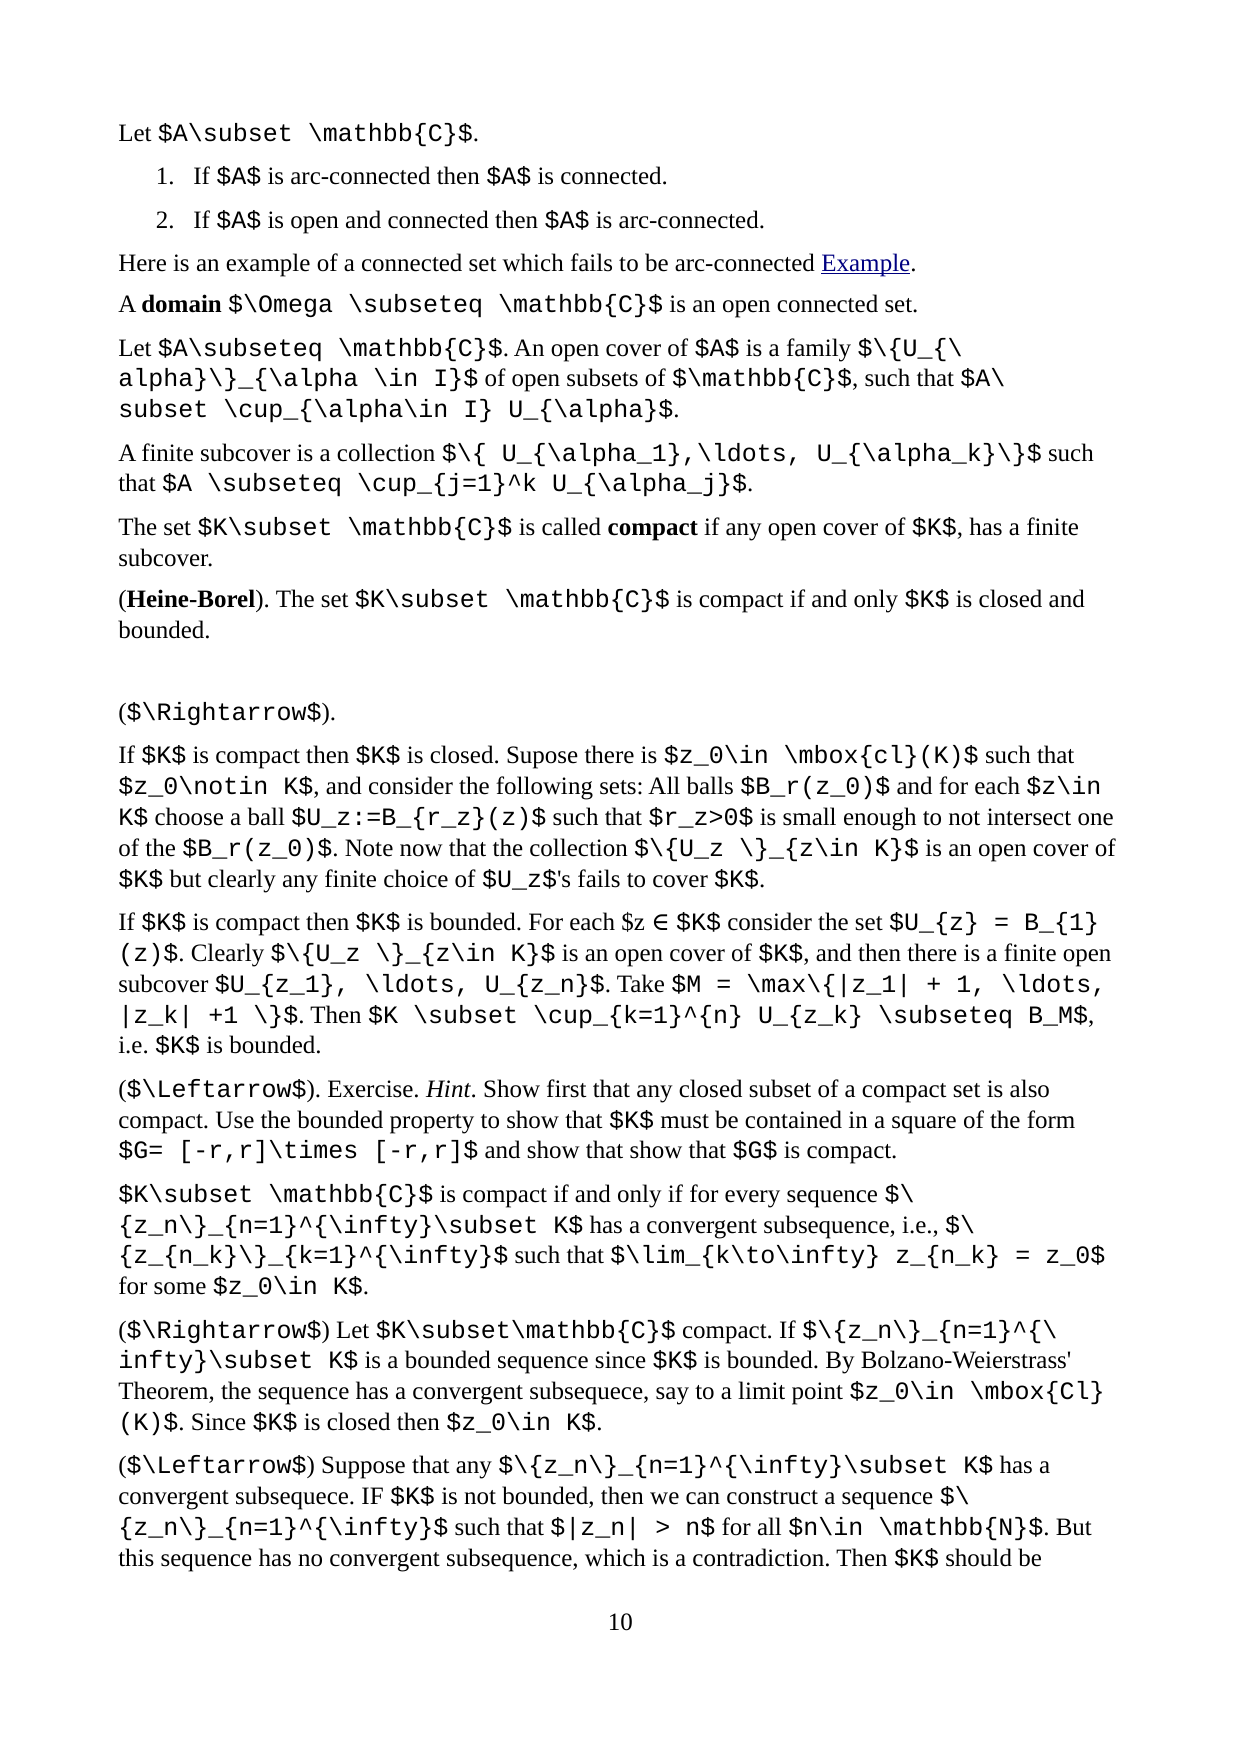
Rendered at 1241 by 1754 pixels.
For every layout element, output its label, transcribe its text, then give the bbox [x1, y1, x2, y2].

text ($\Leftarrow$). Exercise. Hint. Show first that any closed subset of a compact set is also compact. Use the bounded property to show that $K$ must be contained in a square of the form $G= [-r,r]\times [-r,r]$ and show that show that $G$ is compact. [118, 1074, 1122, 1166]
text Here is an example of a connected set which fails to be arc-connected Example. [118, 248, 1122, 277]
text If $K$ is compact then $K$ is bounded. For each $z ∈ $K$ consider the set $U_{z} = B_{1}(z)$. Clearly $\{U_z \}_{z\in K}$ is an open cover of $K$, and then there is a finite open subcover $U_{z_1}, \ldots, U_{z_n}$. Take $M = \max\{|z_1| + 1, \ldots, |z_k| +1 \}$. Then $K \subset \cup_{k=1}^{n} U_{z_k} \subseteq B_M$, i.e. $K$ is bounded. [118, 907, 1122, 1061]
text The set $K\subset \mathbb{C}$ is called compact if any open cover of $K$, has a finite subcover. [118, 512, 1122, 571]
text ($\Leftarrow$) Suppose that any $\{z_n\}_{n=1}^{\infty}\subset K$ has a convergent subsequece. IF $K$ is not bounded, then we can construct a sequence $\{z_n\}_{n=1}^{\infty}$ such that $|z_n| > n$ for all $n\in \mathbb{N}$. But this sequence has no convergent subsequence, which is a contradiction. Then $K$ should be [118, 1451, 1122, 1574]
text ($\Rightarrow$). [118, 697, 1122, 728]
text ($\Rightarrow$) Let $K\subset\mathbb{C}$ compact. If $\{z_n\}_{n=1}^{\infty}\subset K$ is a bounded sequence since $K$ is bounded. By Bolzano-Weierstrass' Theorem, the sequence has a convergent subsequece, say to a limit point $z_0\in \mbox{Cl}(K)$. Since $K$ is closed then $z_0\in K$. [118, 1315, 1122, 1438]
text (Heine-Borel). The set $K\subset \mathbb{C}$ is compact if and only $K$ is closed and bounded. [118, 584, 1122, 643]
list If $A$ is open and connected then $A$ is arc-connected. [156, 205, 1122, 236]
text If $K$ is compact then $K$ is closed. Supose there is $z_0\in \mbox{cl}(K)$ such that $z_0\notin K$, and consider the following sets: All balls $B_r(z_0)$ and for each $z\in K$ choose a ball $U_z:=B_{r_z}(z)$ such that $r_z>0$ is small enough to not intersect one of the $B_r(z_0)$. Note now that the collection $\{U_z \}_{z\in K}$ is an open cover of $K$ but clearly any finite choice of $U_z$'s fails to cover $K$. [118, 741, 1122, 895]
text $K\subset \mathbb{C}$ is compact if and only if for every sequence $\{z_n\}_{n=1}^{\infty}\subset K$ has a convergent subsequence, i.e., $\{z_{n_k}\}_{k=1}^{\infty}$ such that $\lim_{k\to\infty} z_{n_k} = z_0$ for some $z_0\in K$. [118, 1179, 1122, 1302]
text Let $A\subset \mathbb{C}$. [118, 118, 1122, 149]
text Let $A\subseteq \mathbb{C}$. An open cover of $A$ is a family $\{U_{\alpha}\}_{\alpha \in I}$ of open subsets of $\mathbb{C}$, such that $A\subset \cup_{\alpha\in I} U_{\alpha}$. [118, 333, 1122, 425]
text A finite subcover is a collection $\{ U_{\alpha_1},\ldots, U_{\alpha_k}\}$ such that $A \subseteq \cup_{j=1}^k U_{\alpha_j}$. [118, 438, 1122, 499]
text A domain $\Omega \subseteq \mathbb{C}$ is an open connected set. [118, 289, 1122, 320]
list If $A$ is arc-connected then $A$ is connected. [156, 161, 1122, 192]
